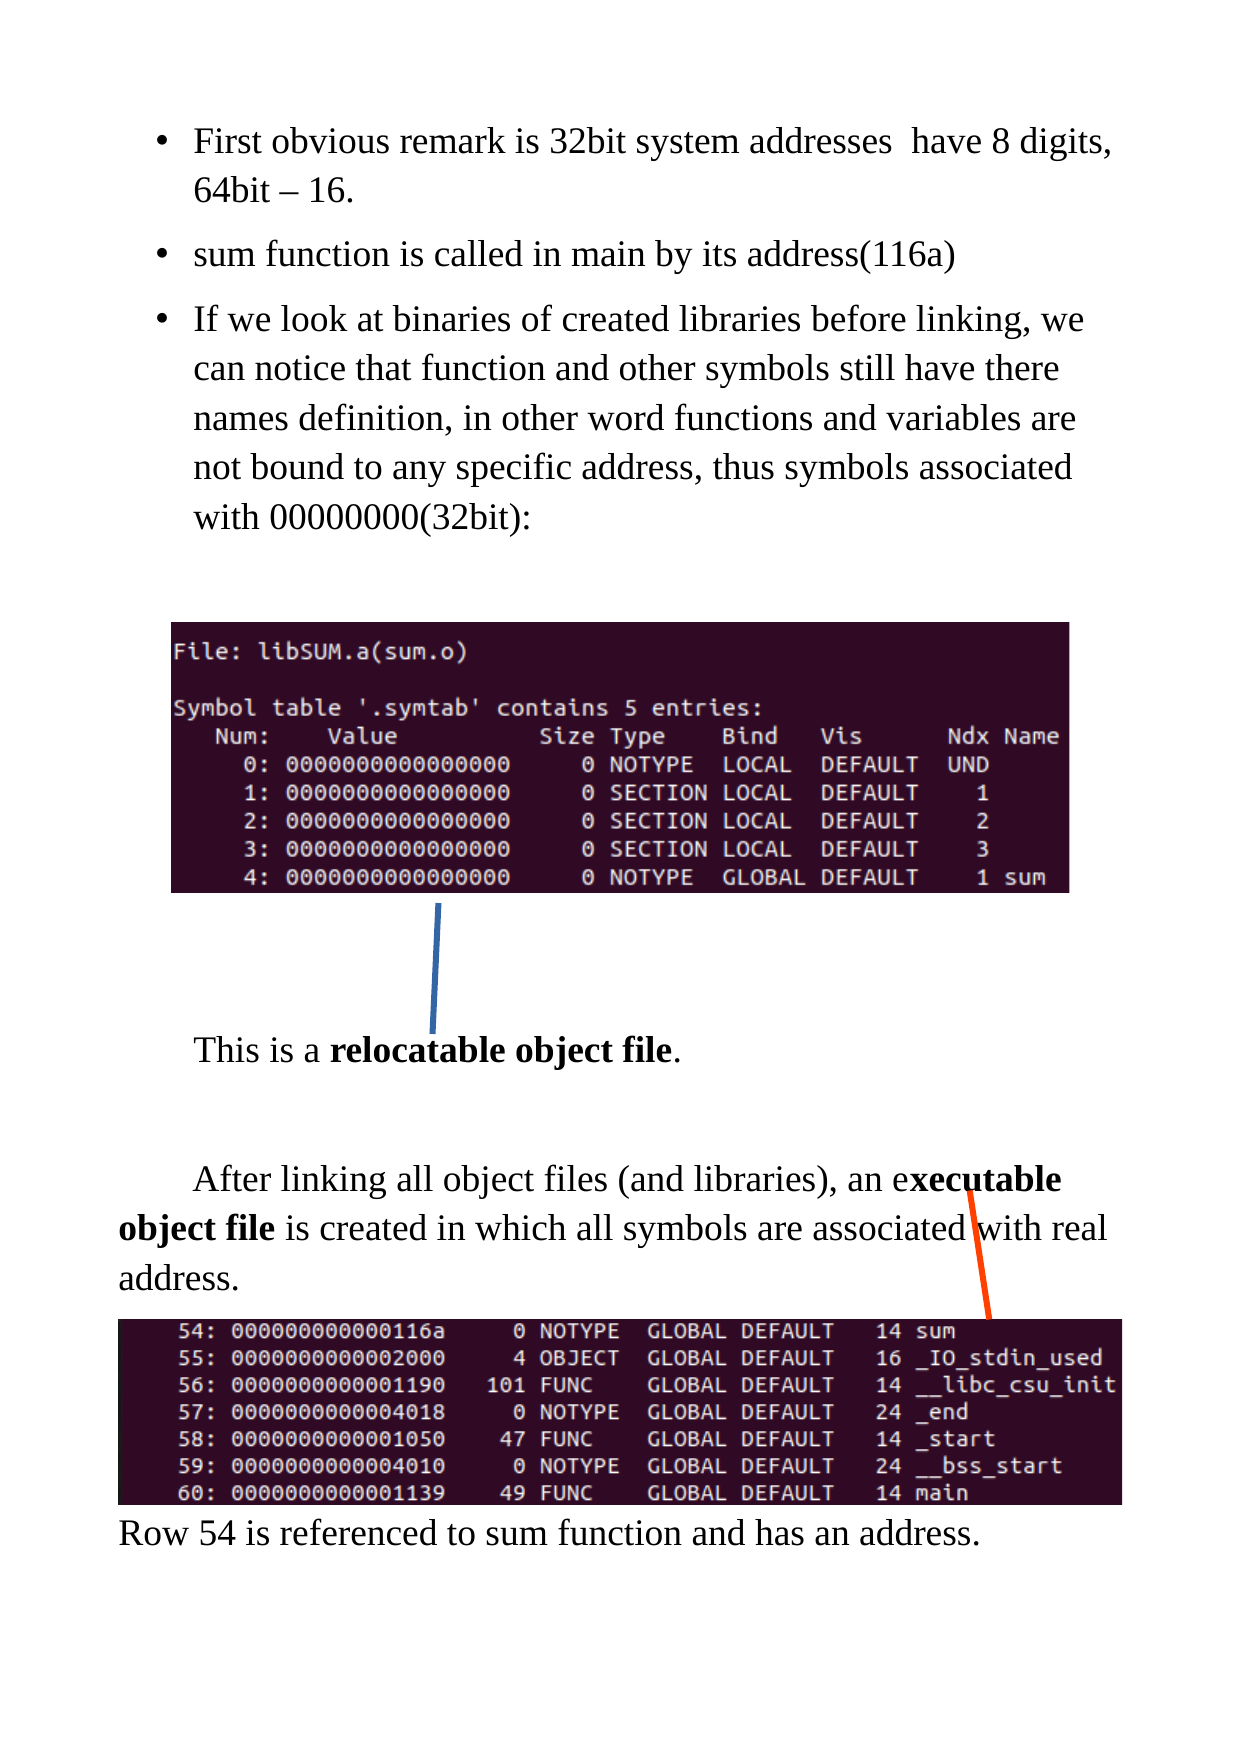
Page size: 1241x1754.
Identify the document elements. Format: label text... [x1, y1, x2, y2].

text Row 54 is referenced to sum function and has an address. [118, 1505, 1122, 1554]
picture [118, 1319, 1123, 1505]
list If we look at binaries of created libraries before linking, we can notice that function and other symbols still have there names definition, in other word functions and variables are not bound to any specific address, thus symbols associated with 00000000(32bit): [156, 296, 1122, 537]
text After linking all object files (and libraries), an executable object file is created in which all symbols are associated with real address. [118, 1156, 1122, 1298]
picture [171, 622, 1070, 893]
list sum function is called in main by its address(116a) [156, 232, 1122, 275]
list First obvious remark is 32bit system addresses have 8 digits, 64bit – 16. [156, 118, 1122, 211]
list This is a relocatable object file. [156, 1028, 1122, 1071]
